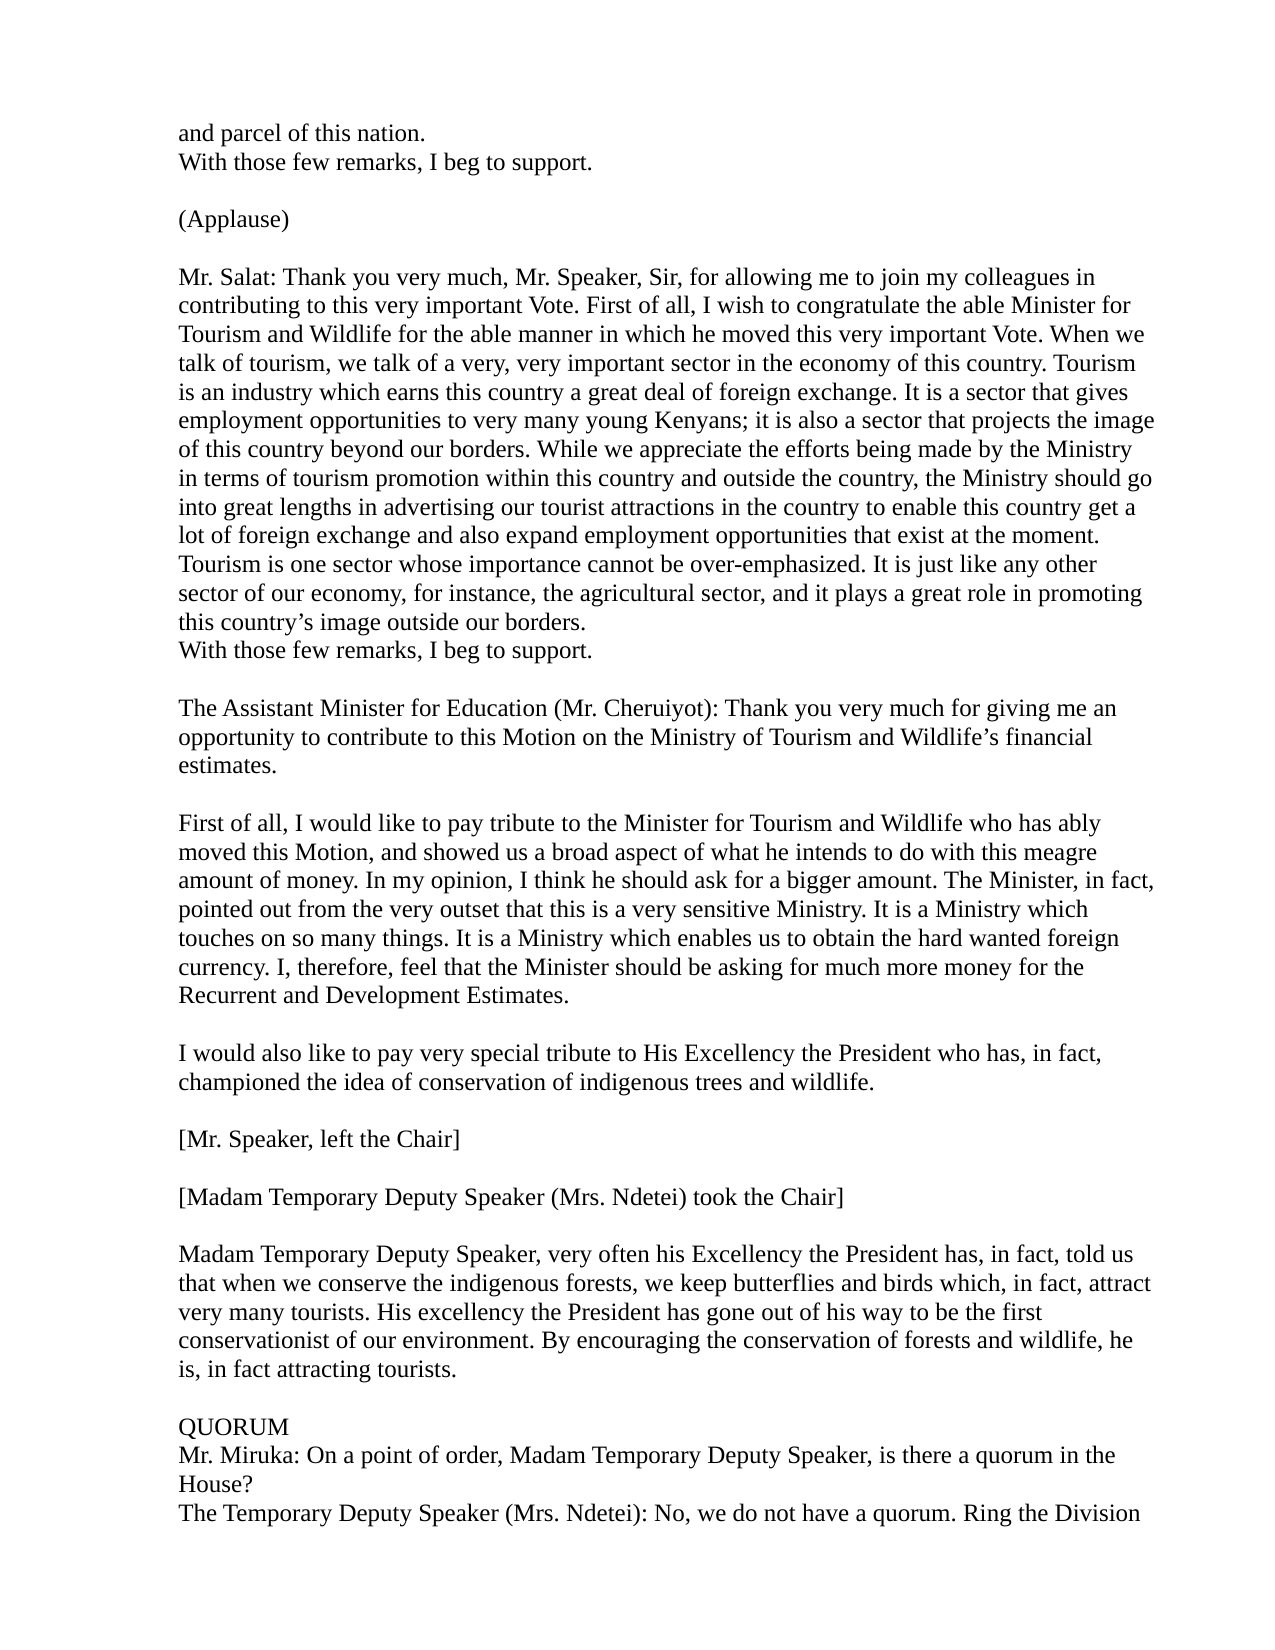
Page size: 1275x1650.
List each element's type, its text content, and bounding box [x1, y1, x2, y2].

text [Mr. Speaker, left the Chair] [178, 1124, 1157, 1153]
text The Assistant Minister for Education (Mr. Cheruiyot): Thank you very much for giving me an opportunity to contribute to this Motion on the Ministry of Tourism and Wildlife’s financial estimates. [178, 693, 1157, 779]
text [Madam Temporary Deputy Speaker (Mrs. Ndetei) took the Chair] [178, 1182, 1157, 1211]
text Mr. Salat: Thank you very much, Mr. Speaker, Sir, for allowing me to join my colleagues in contributing to this very important Vote. First of all, I wish to congratulate the able Minister for Tourism and Wildlife for the able manner in which he moved this very important Vote. When we talk of tourism, we talk of a very, very important sector in the economy of this country. Tourism is an industry which earns this country a great deal of foreign exchange. It is a sector that gives employment opportunities to very many young Kenyans; it is also a sector that projects the image of this country beyond our borders. While we appreciate the efforts being made by the Ministry in terms of tourism promotion within this country and outside the country, the Ministry should go into great lengths in advertising our tourist attractions in the country to enable this country get a lot of foreign exchange and also expand employment opportunities that exist at the moment. Tourism is one sector whose importance cannot be over-emphasized. It is just like any other sector of our economy, for instance, the agricultural sector, and it plays a great role in promoting this country’s image outside our borders. [178, 262, 1157, 636]
text The Temporary Deputy Speaker (Mrs. Ndetei): No, we do not have a quorum. Ring the Division [178, 1498, 1157, 1527]
text and parcel of this nation. [178, 118, 1157, 147]
text I would also like to pay very special tribute to His Excellency the President who has, in fact, championed the idea of conservation of indigenous trees and wildlife. [178, 1038, 1157, 1096]
text (Applause) [178, 204, 1157, 233]
text QUORUM [178, 1412, 1157, 1441]
text With those few remarks, I beg to support. [178, 147, 1157, 176]
text With those few remarks, I beg to support. [178, 636, 1157, 664]
text Mr. Miruka: On a point of order, Madam Temporary Deputy Speaker, is there a quorum in the House? [178, 1441, 1157, 1498]
text Madam Temporary Deputy Speaker, very often his Excellency the President has, in fact, told us that when we conserve the indigenous forests, we keep butterflies and birds which, in fact, attract very many tourists. His excellency the President has gone out of his way to be the first conservationist of our environment. By encouraging the conservation of forests and wildlife, he is, in fact attracting tourists. [178, 1239, 1157, 1383]
text First of all, I would like to pay tribute to the Minister for Tourism and Wildlife who has ably moved this Motion, and showed us a broad aspect of what he intends to do with this meagre amount of money. In my opinion, I think he should ask for a bigger amount. The Minister, in fact, pointed out from the very outset that this is a very sensitive Ministry. It is a Ministry which touches on so many things. It is a Ministry which enables us to obtain the hard wanted foreign currency. I, therefore, feel that the Minister should be asking for much more money for the Recurrent and Development Estimates. [178, 808, 1157, 1009]
